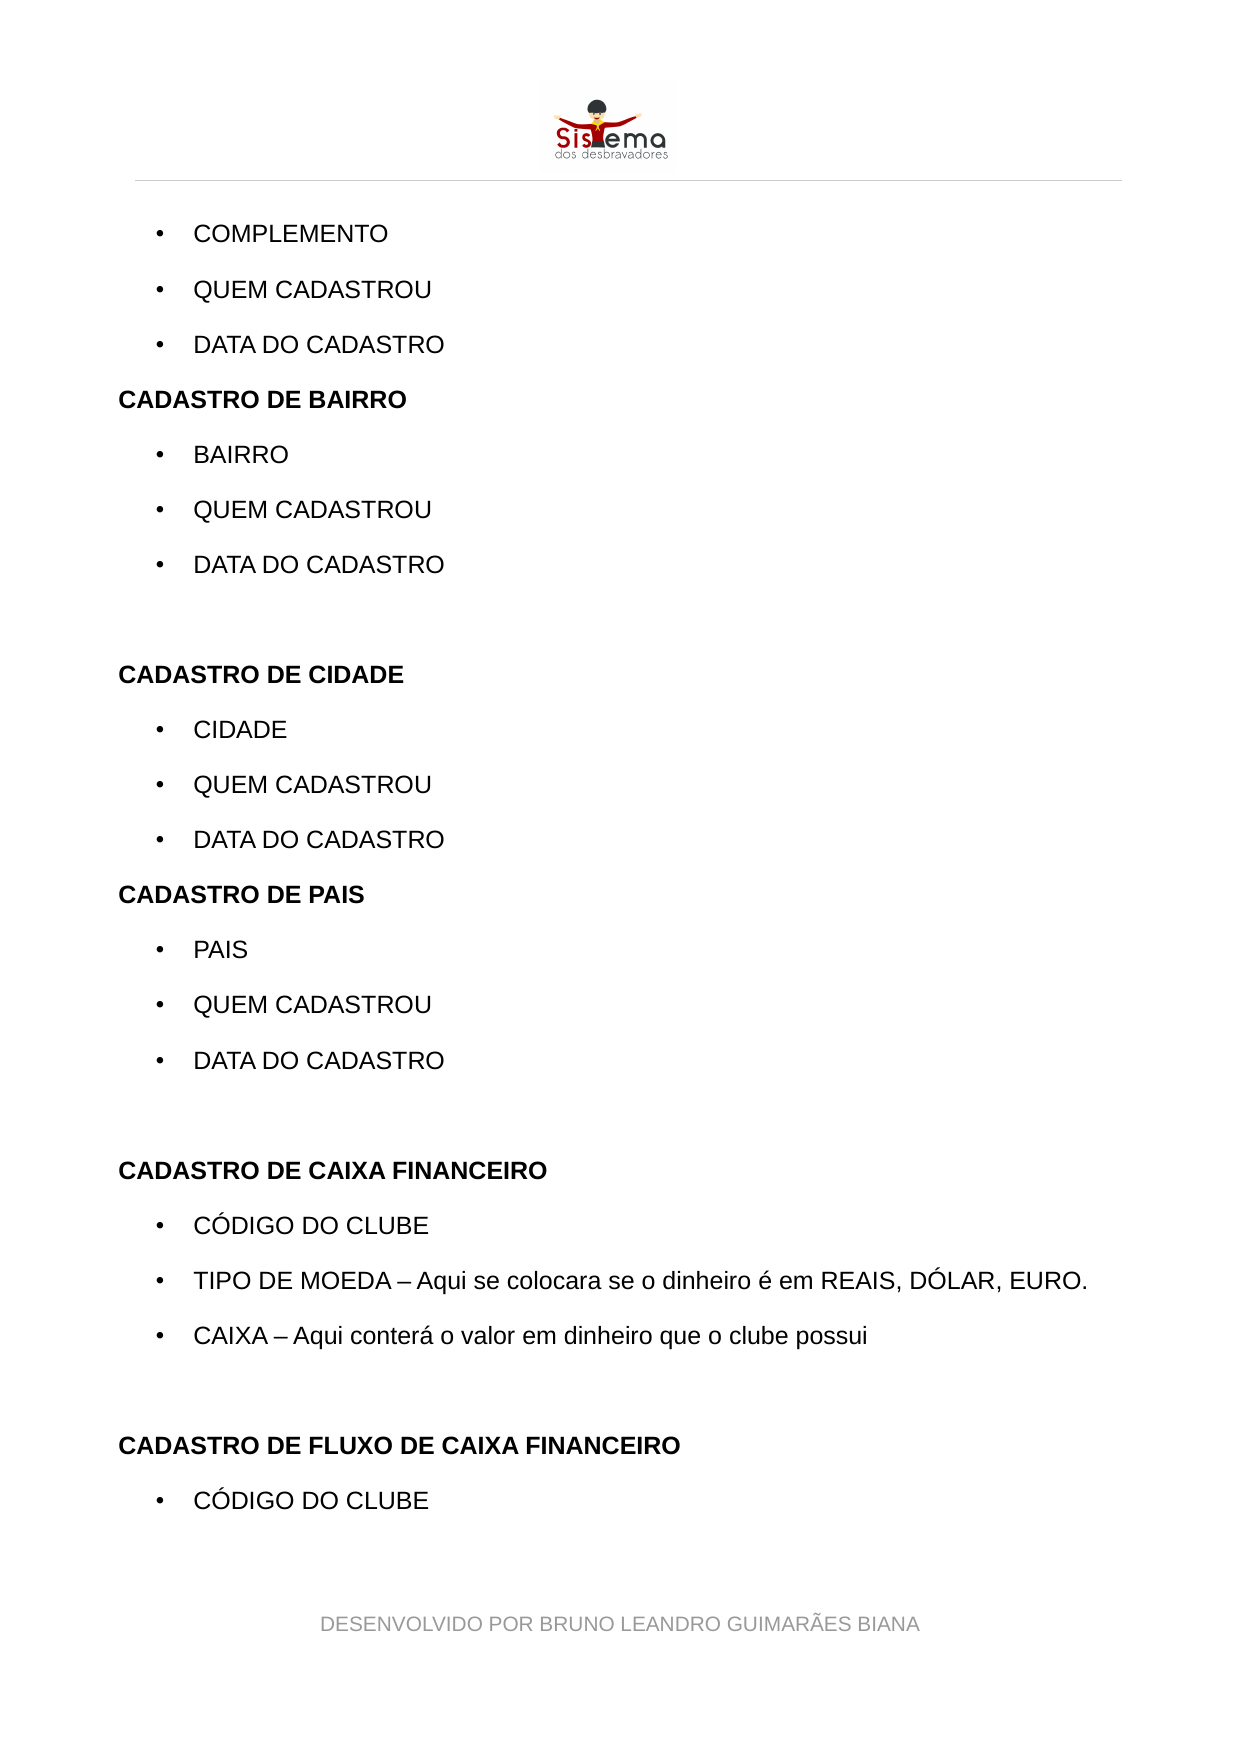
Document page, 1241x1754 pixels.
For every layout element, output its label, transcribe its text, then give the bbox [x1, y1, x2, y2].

text CADASTRO DE CIDADE [118, 660, 1122, 689]
list DATA DO CADASTRO [156, 550, 1122, 579]
list PAIS [156, 935, 1122, 964]
list CÓDIGO DO CLUBE [156, 1211, 1122, 1239]
text CADASTRO DE PAIS [118, 880, 1122, 909]
list COMPLEMENTO [156, 219, 1122, 248]
list CAIXA – Aqui conterá o valor em dinheiro que o clube possui [156, 1321, 1122, 1350]
list TIPO DE MOEDA – Aqui se colocara se o dinheiro é em REAIS, DÓLAR, EURO. [156, 1266, 1122, 1295]
text CADASTRO DE FLUXO DE CAIXA FINANCEIRO [118, 1431, 1122, 1460]
list CÓDIGO DO CLUBE [156, 1486, 1122, 1515]
list QUEM CADASTROU [156, 991, 1122, 1019]
list QUEM CADASTROU [156, 274, 1122, 303]
list QUEM CADASTROU [156, 495, 1122, 524]
list DATA DO CADASTRO [156, 330, 1122, 358]
text CADASTRO DE BAIRRO [118, 385, 1122, 413]
list CIDADE [156, 715, 1122, 744]
list QUEM CADASTROU [156, 770, 1122, 799]
list DATA DO CADASTRO [156, 825, 1122, 854]
list BAIRRO [156, 440, 1122, 469]
picture [538, 79, 677, 173]
list DATA DO CADASTRO [156, 1046, 1122, 1074]
text CADASTRO DE CAIXA FINANCEIRO [118, 1156, 1122, 1184]
